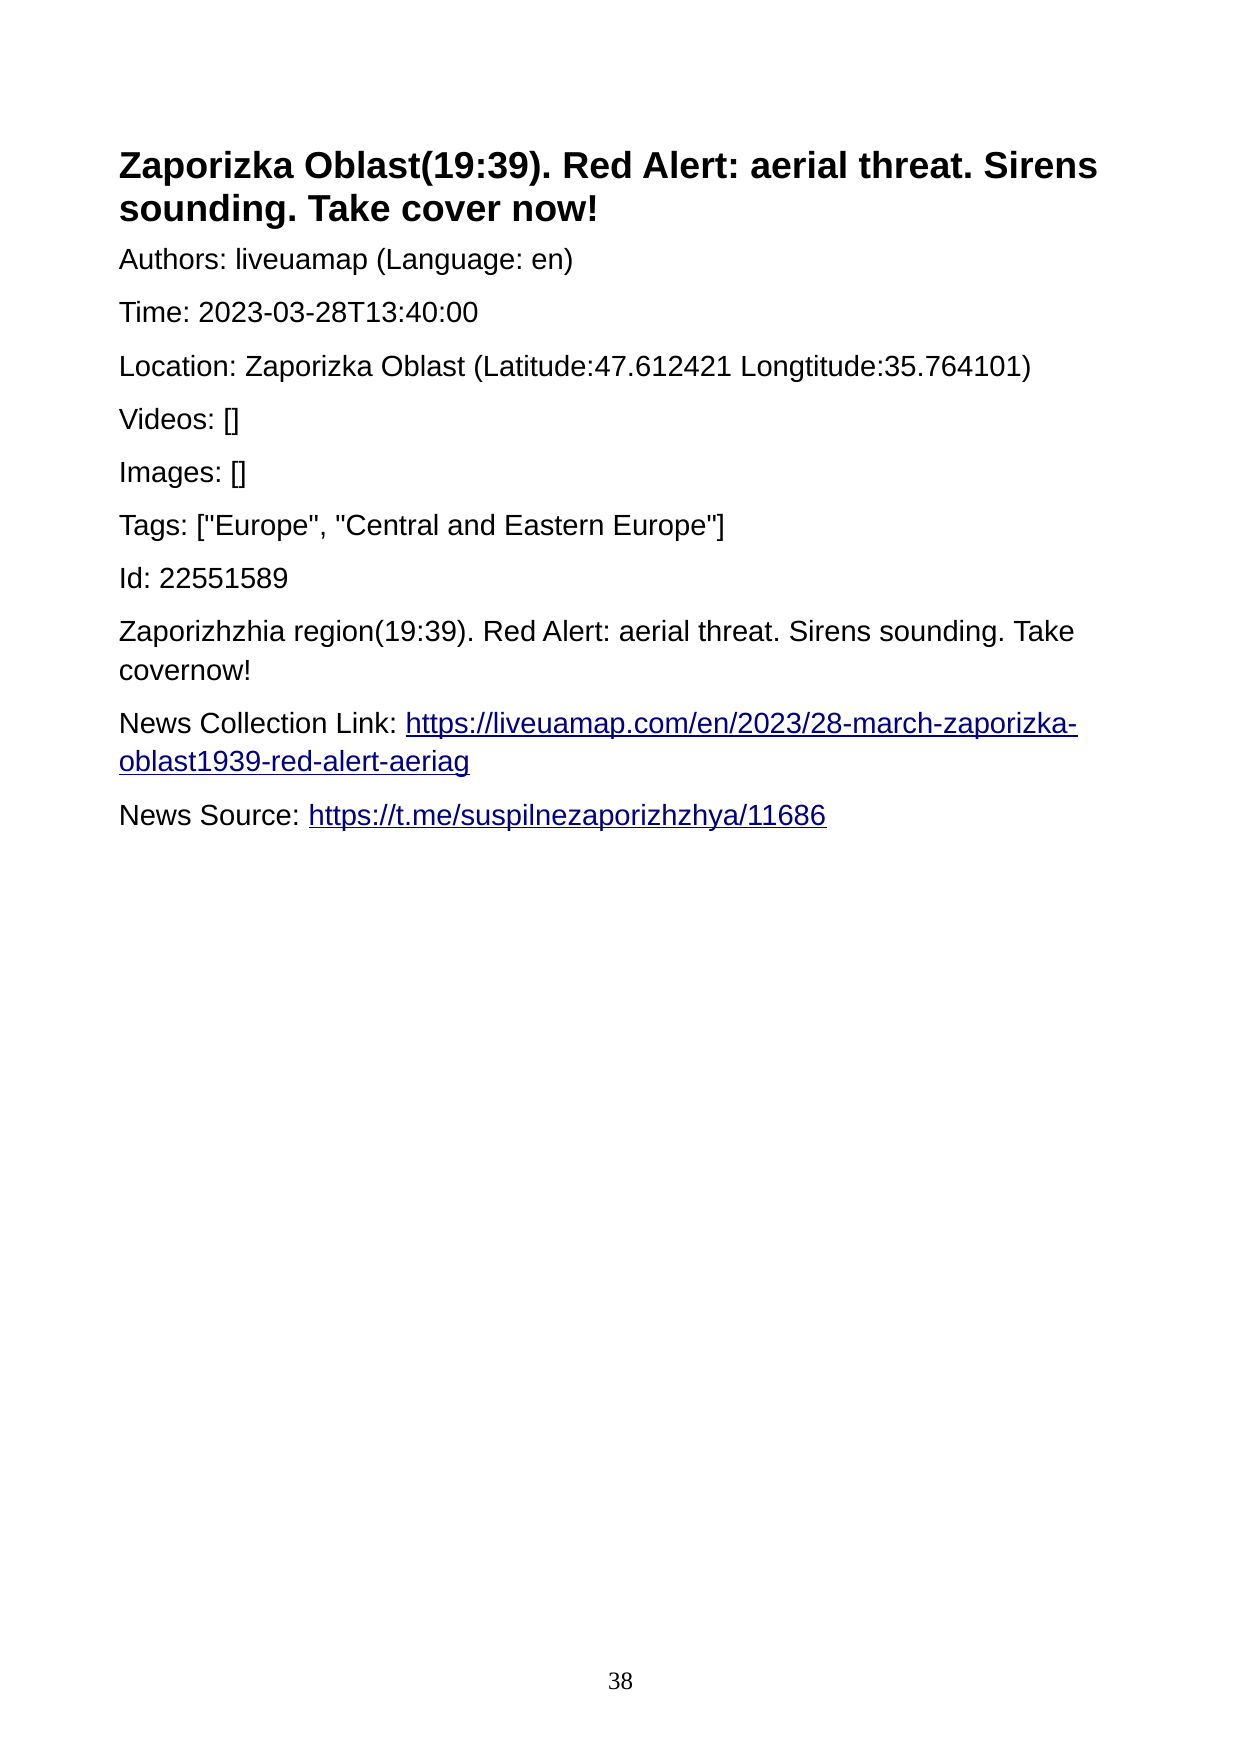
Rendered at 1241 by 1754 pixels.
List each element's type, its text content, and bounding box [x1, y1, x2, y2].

text Id: 22551589 [118, 561, 1122, 594]
text Authors: liveuamap (Language: en) [118, 242, 1122, 276]
text Tags: ["Europe", "Central and Eastern Europe"] [118, 508, 1122, 541]
text Images: [] [118, 455, 1122, 488]
text Zaporizhzhia region(19:39). Red Alert: aerial threat. Sirens sounding. Take covernow! [118, 614, 1122, 686]
subtitle Zaporizka Oblast(19:39). Red Alert: aerial threat. Sirens sounding. Take cover now! [118, 143, 1122, 230]
text Videos: [] [118, 402, 1122, 435]
text News Collection Link: https://liveuamap.com/en/2023/28-march-zaporizka-oblast1939-red-alert-aeriag [118, 706, 1122, 778]
text Location: Zaporizka Oblast (Latitude:47.612421 Longtitude:35.764101) [118, 348, 1122, 382]
text Time: 2023-03-28T13:40:00 [118, 295, 1122, 329]
text News Source: https://t.me/suspilnezaporizhzhya/11686 [118, 797, 1122, 831]
